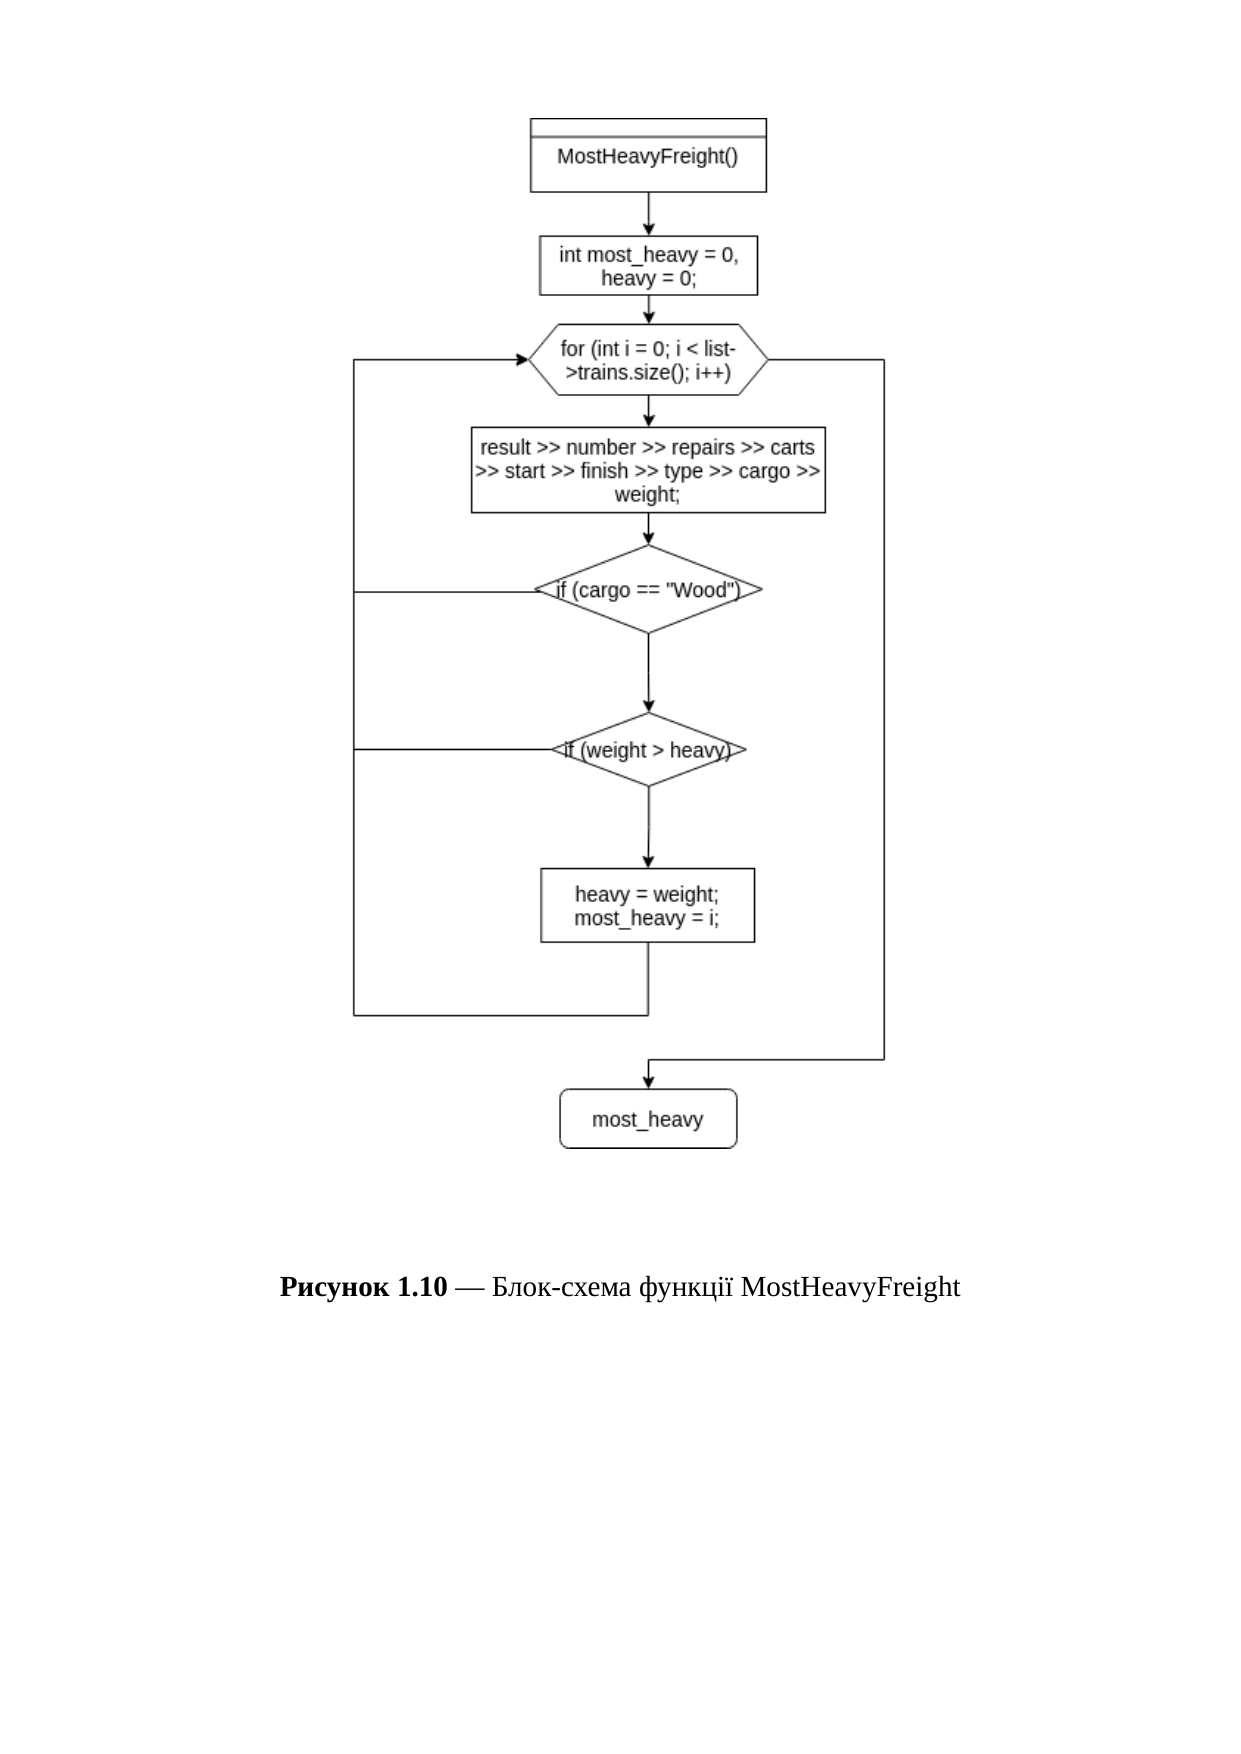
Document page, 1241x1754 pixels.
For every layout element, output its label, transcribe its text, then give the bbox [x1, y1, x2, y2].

picture [343, 118, 897, 1149]
text Рисунок 1.10 — Блок-схема функції MostHeavyFreight [118, 1269, 1122, 1302]
